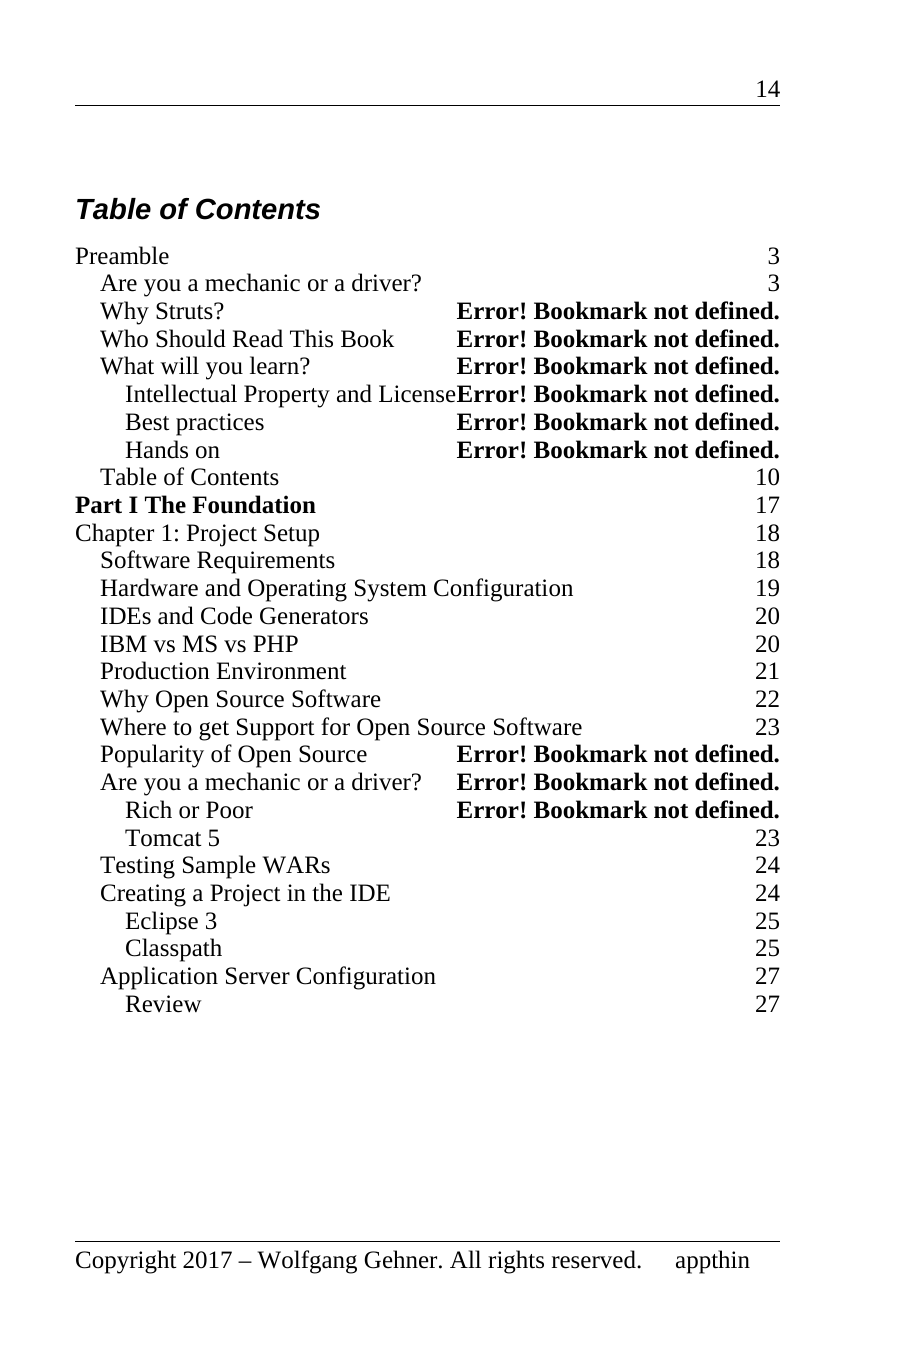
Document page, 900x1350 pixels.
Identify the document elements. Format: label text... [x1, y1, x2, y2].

text Eclipse 3 25 [125, 907, 780, 934]
text IBM vs MS vs PHP 20 [100, 630, 780, 657]
text IDEs and Code Generators 20 [100, 602, 780, 630]
text Hands on Error! Bookmark not defined. [125, 436, 780, 463]
text Where to get Support for Open Source Software 23 [100, 713, 780, 741]
text What will you learn? Error! Bookmark not defined. [100, 353, 780, 380]
text Why Struts? Error! Bookmark not defined. [100, 297, 780, 325]
text Tomcat 5 23 [125, 824, 780, 851]
text Chapter 1: Project Setup 18 [75, 519, 780, 547]
text Who Should Read This Book Error! Bookmark not defined. [100, 325, 780, 353]
text Application Server Configuration 27 [100, 962, 780, 990]
text Table of Contents 10 [100, 463, 780, 491]
text Why Open Source Software 22 [100, 685, 780, 713]
text Creating a Project in the IDE 24 [100, 879, 780, 907]
text Classpath 25 [125, 934, 780, 962]
text Part I The Foundation 17 [75, 491, 780, 519]
text Popularity of Open Source Error! Bookmark not defined. [100, 741, 780, 768]
text Intellectual Property and License Error! Bookmark not defined. [125, 380, 780, 408]
text Testing Sample WARs 24 [100, 851, 780, 879]
text Best practices Error! Bookmark not defined. [125, 408, 780, 436]
text Are you a mechanic or a driver? 3 [100, 269, 780, 297]
text Production Environment 21 [100, 657, 780, 685]
text Rich or Poor Error! Bookmark not defined. [125, 796, 780, 824]
subtitle Table of Contents [75, 193, 780, 225]
text Review 27 [125, 990, 780, 1018]
text Are you a mechanic or a driver? Error! Bookmark not defined. [100, 768, 780, 796]
text Software Requirements 18 [100, 547, 780, 574]
text Hardware and Operating System Configuration 19 [100, 574, 780, 602]
text Preamble 3 [75, 242, 780, 269]
